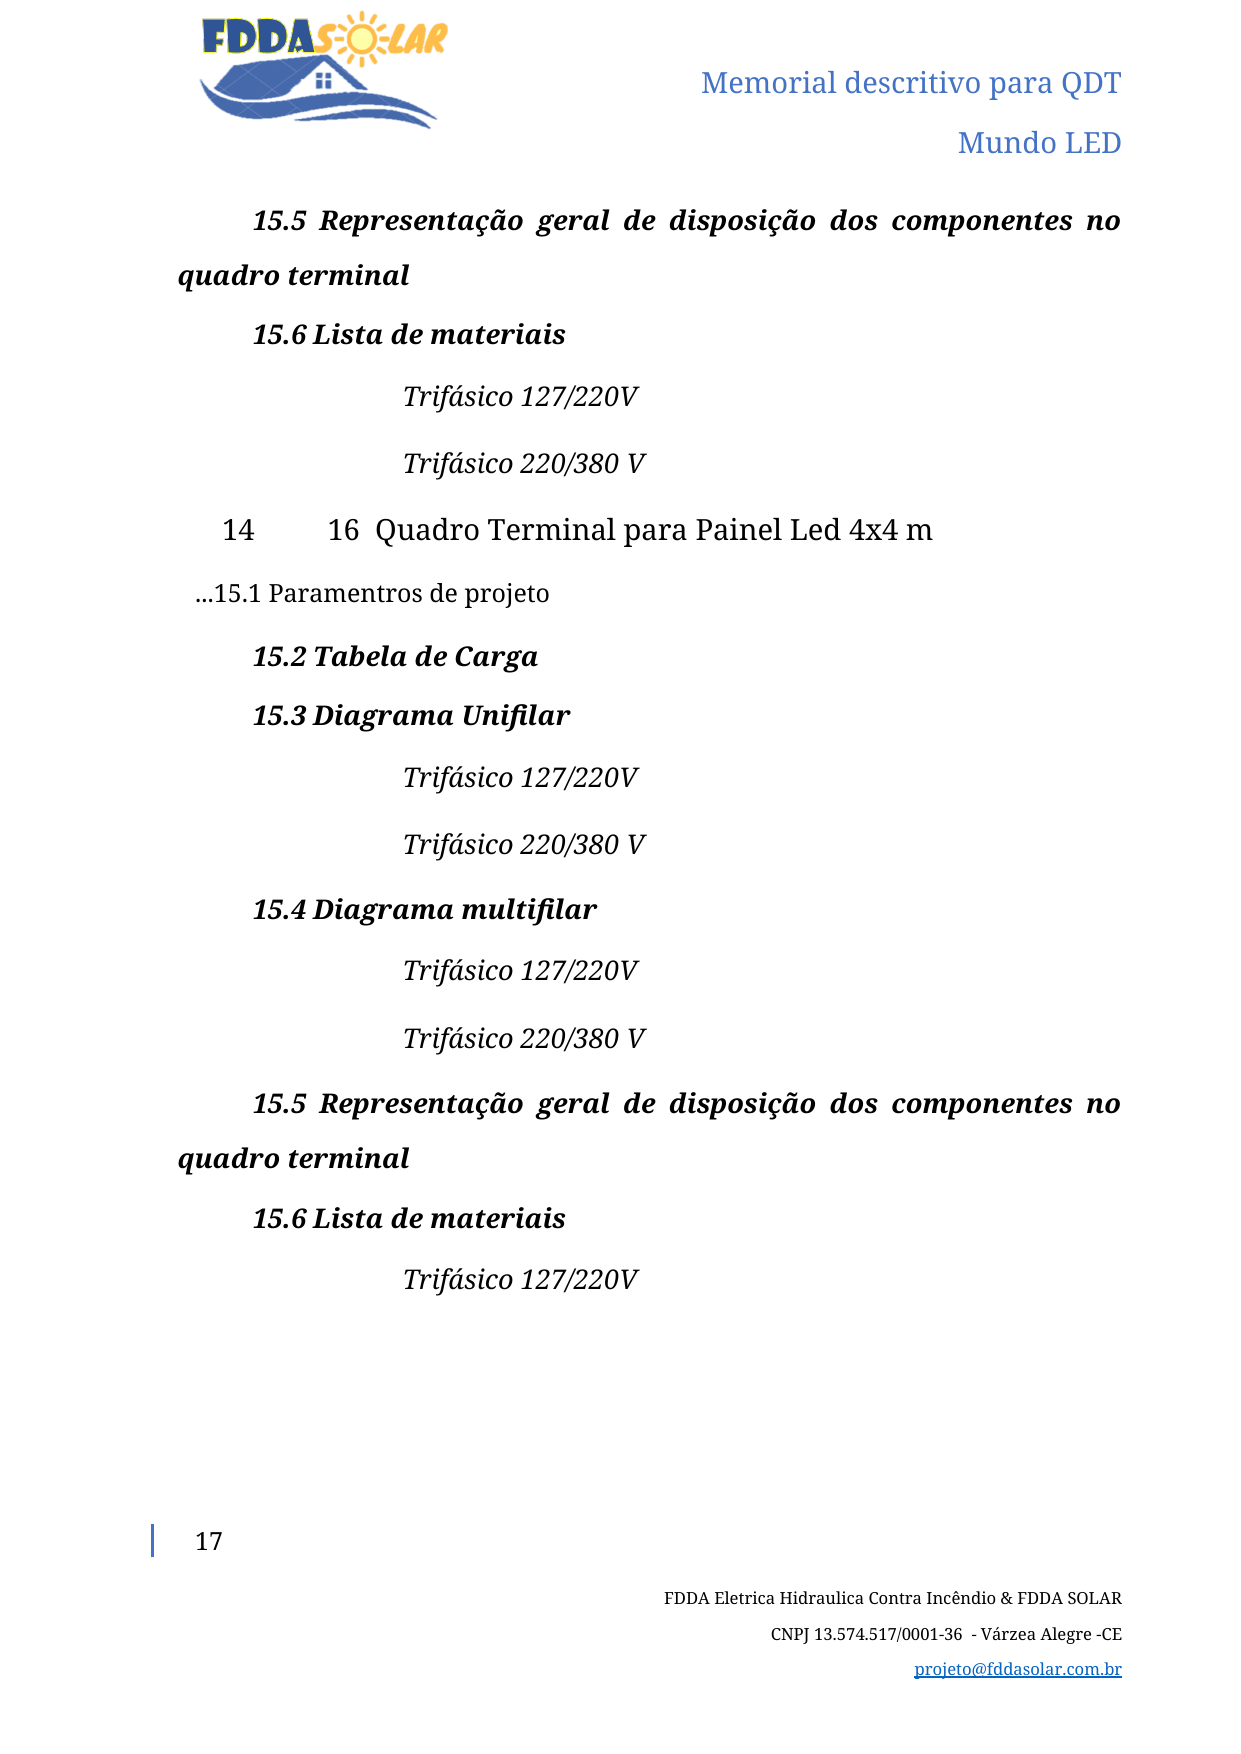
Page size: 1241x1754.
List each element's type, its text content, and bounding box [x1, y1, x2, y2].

subtitle 15.6 Lista de materiais [177, 1199, 1122, 1236]
subtitle Trifásico 127/220V [177, 758, 1122, 795]
subtitle Trifásico 220/380 V [177, 444, 1122, 481]
subtitle Trifásico 220/380 V [177, 825, 1122, 862]
text ...15.1 Paramentros de projeto [177, 576, 1122, 610]
subtitle 16 Quadro Terminal para Painel Led 4x4 m [214, 510, 1122, 549]
subtitle 15.5 Representação geral de disposição dos componentes no quadro terminal [177, 1084, 1122, 1177]
subtitle Trifásico 127/220V [177, 377, 1122, 414]
subtitle 15.5 Representação geral de disposição dos componentes no quadro terminal [177, 201, 1122, 293]
subtitle 15.6 Lista de materiais [177, 316, 1122, 353]
subtitle 15.4 Diagrama multifilar [177, 891, 1122, 927]
subtitle Trifásico 220/380 V [177, 1019, 1122, 1056]
subtitle 15.3 Diagrama Unifilar [177, 697, 1122, 734]
subtitle Trifásico 127/220V [177, 952, 1122, 989]
subtitle Trifásico 127/220V [177, 1261, 1122, 1297]
picture [120, 4, 524, 136]
subtitle 15.2 Tabela de Carga [177, 637, 1122, 674]
